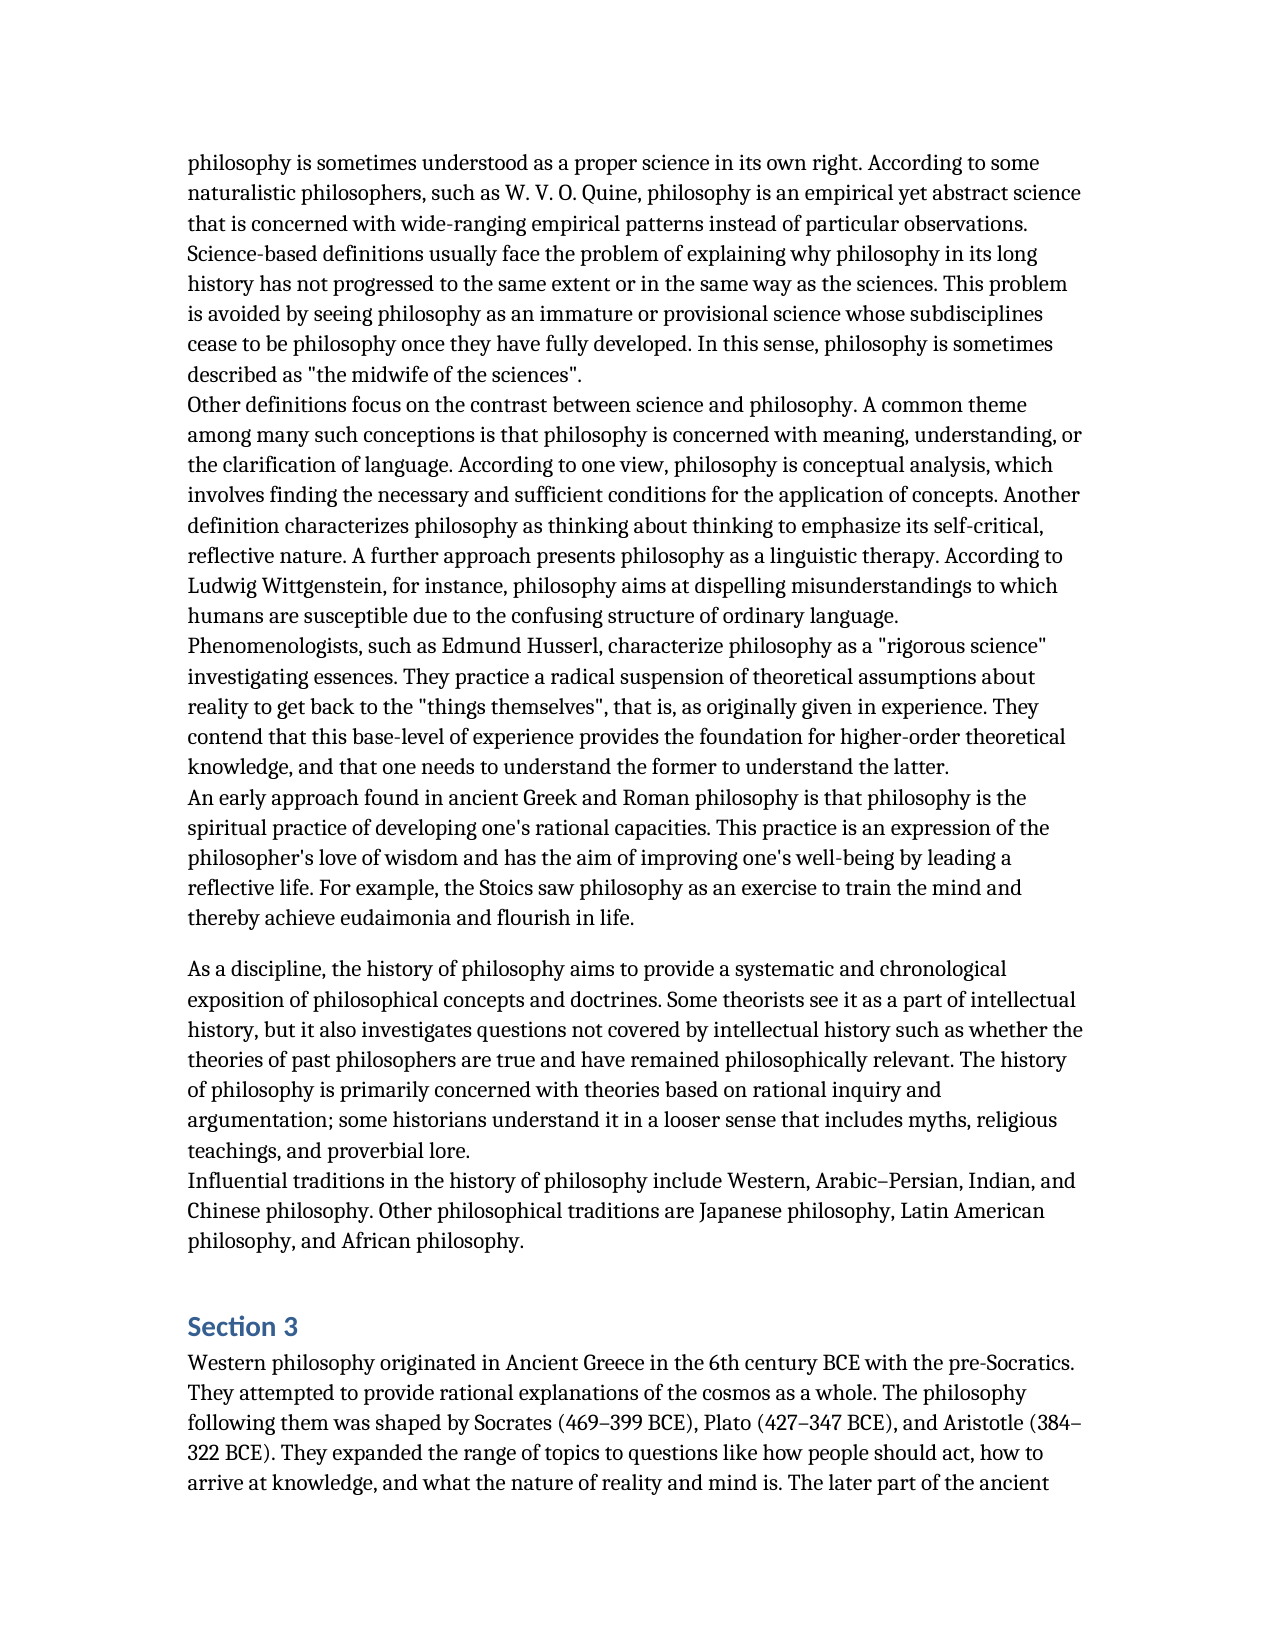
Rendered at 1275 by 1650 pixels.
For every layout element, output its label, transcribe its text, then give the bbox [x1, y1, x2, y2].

text philosophy is sometimes understood as a proper science in its own right. According to some naturalistic philosophers, such as W. V. O. Quine, philosophy is an empirical yet abstract science that is concerned with wide-ranging empirical patterns instead of particular observations. Science-based definitions usually face the problem of explaining why philosophy in its long history has not progressed to the same extent or in the same way as the sciences. This problem is avoided by seeing philosophy as an immature or provisional science whose subdisciplines cease to be philosophy once they have fully developed. In this sense, philosophy is sometimes described as "the midwife of the sciences". Other definitions focus on the contrast between science and philosophy. A common theme among many such conceptions is that philosophy is concerned with meaning, understanding, or the clarification of language. According to one view, philosophy is conceptual analysis, which involves finding the necessary and sufficient conditions for the application of concepts. Another definition characterizes philosophy as thinking about thinking to emphasize its self-critical, reflective nature. A further approach presents philosophy as a linguistic therapy. According to Ludwig Wittgenstein, for instance, philosophy aims at dispelling misunderstandings to which humans are susceptible due to the confusing structure of ordinary language. Phenomenologists, such as Edmund Husserl, characterize philosophy as a "rigorous science" investigating essences. They practice a radical suspension of theoretical assumptions about reality to get back to the "things themselves", that is, as originally given in experience. They contend that this base-level of experience provides the foundation for higher-order theoretical knowledge, and that one needs to understand the former to understand the latter. An early approach found in ancient Greek and Roman philosophy is that philosophy is the spiritual practice of developing one's rational capacities. This practice is an expression of the philosopher's love of wisdom and has the aim of improving one's well-being by leading a reflective life. For example, the Stoics saw philosophy as an exercise to train the mind and thereby achieve eudaimonia and flourish in life. [187, 150, 1087, 932]
subtitle Section 3 [187, 1308, 1087, 1344]
text As a discipline, the history of philosophy aims to provide a systematic and chronological exposition of philosophical concepts and doctrines. Some theorists see it as a part of intellectual history, but it also investigates questions not covered by intellectual history such as whether the theories of past philosophers are true and have remained philosophically relevant. The history of philosophy is primarily concerned with theories based on rational inquiry and argumentation; some historians understand it in a looser sense that includes myths, religious teachings, and proverbial lore. Influential traditions in the history of philosophy include Western, Arabic–Persian, Indian, and Chinese philosophy. Other philosophical traditions are Japanese philosophy, Latin American philosophy, and African philosophy. [187, 956, 1087, 1254]
text Western philosophy originated in Ancient Greece in the 6th century BCE with the pre-Socratics. They attempted to provide rational explanations of the cosmos as a whole. The philosophy following them was shaped by Socrates (469–399 BCE), Plato (427–347 BCE), and Aristotle (384–322 BCE). They expanded the range of topics to questions like how people should act, how to arrive at knowledge, and what the nature of reality and mind is. The later part of the ancient [187, 1349, 1087, 1496]
